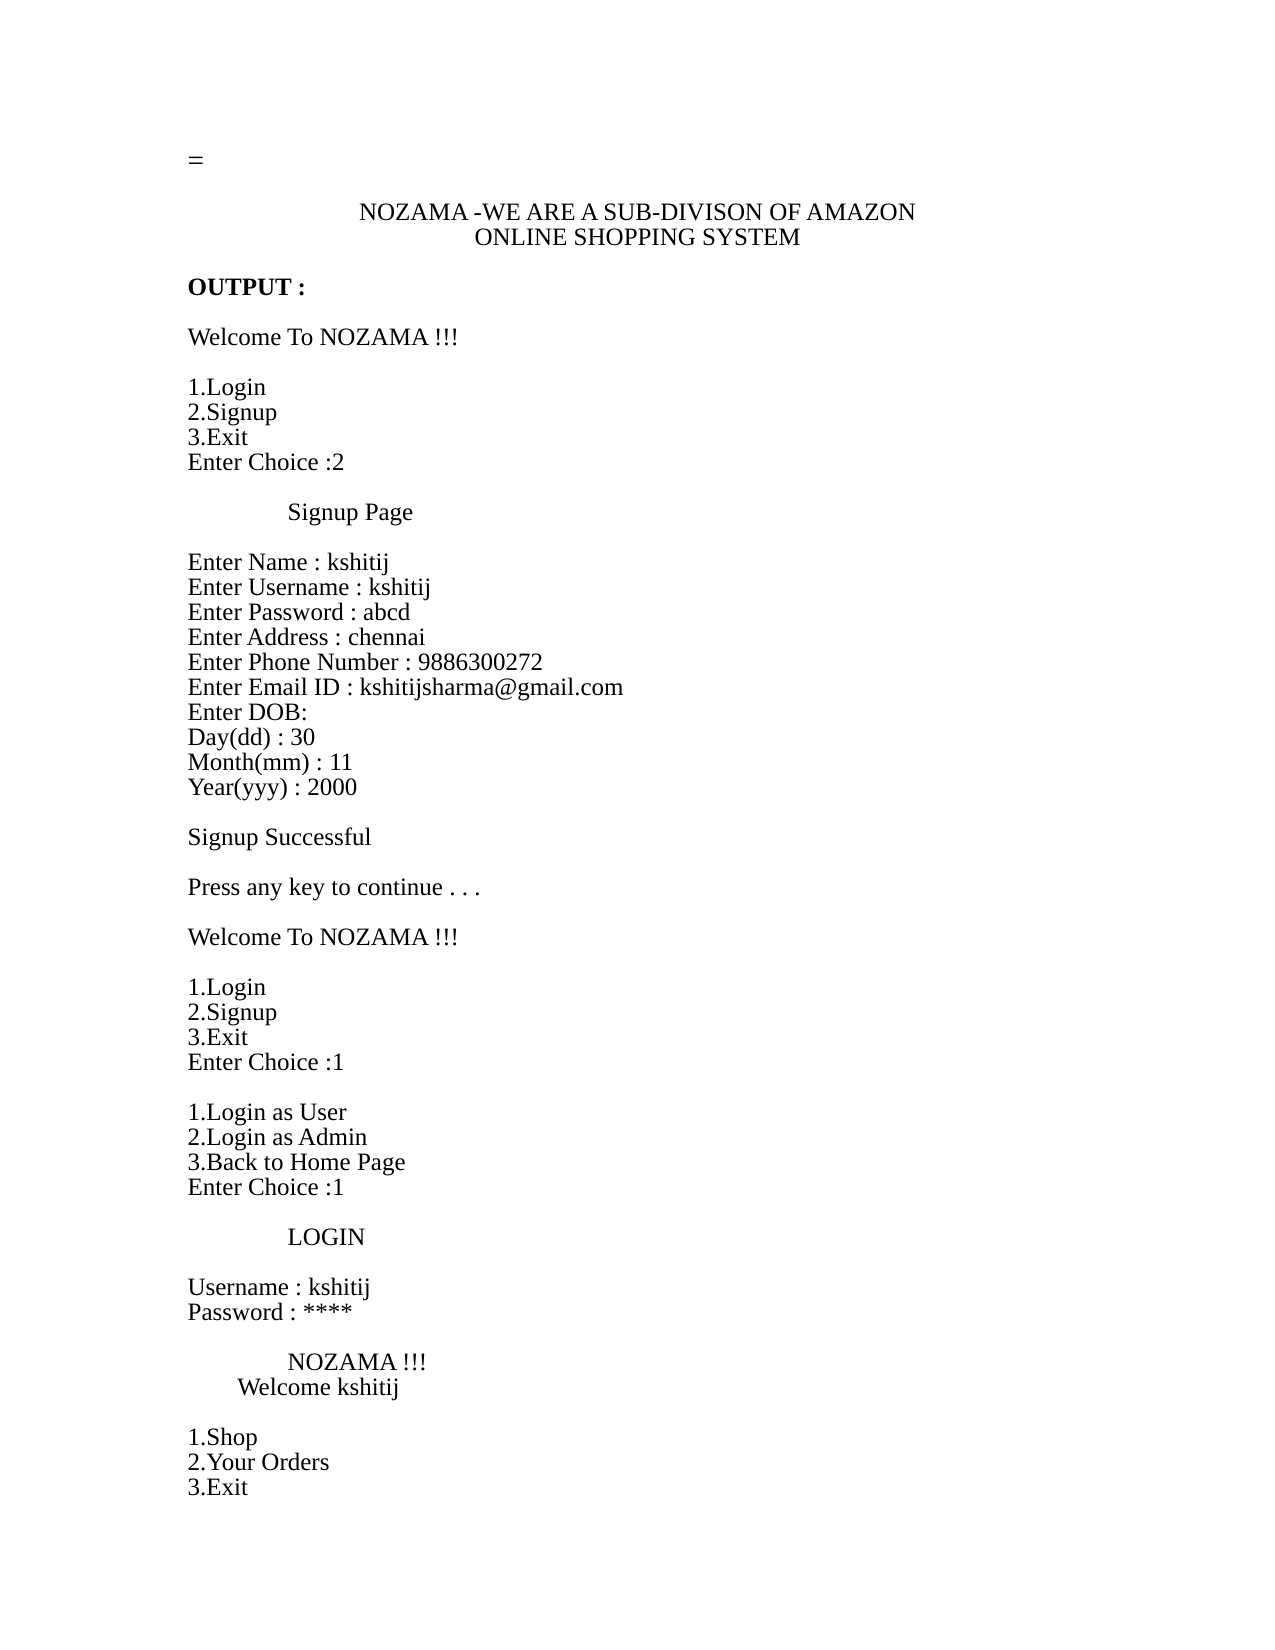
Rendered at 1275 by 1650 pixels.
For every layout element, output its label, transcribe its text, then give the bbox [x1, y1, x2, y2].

text 1.Login [187, 975, 1087, 1000]
text Enter Name : kshitij [187, 550, 1087, 575]
text Signup Page [187, 500, 1087, 525]
text Signup Successful [187, 825, 1087, 850]
text 3.Exit [187, 425, 1087, 450]
text OUTPUT : [187, 275, 1087, 300]
text ONLINE SHOPPING SYSTEM [187, 225, 1087, 250]
text LOGIN [187, 1225, 1087, 1250]
text Enter Choice :1 [187, 1050, 1087, 1075]
text NOZAMA !!! [187, 1350, 1087, 1375]
text 3.Back to Home Page [187, 1150, 1087, 1175]
text NOZAMA -WE ARE A SUB-DIVISON OF AMAZON [187, 200, 1087, 225]
text 2.Login as Admin [187, 1125, 1087, 1150]
text 3.Exit [187, 1025, 1087, 1050]
text Day(dd) : 30 [187, 725, 1087, 750]
text Username : kshitij [187, 1275, 1087, 1300]
text Enter Choice :2 [187, 450, 1087, 475]
text Enter Email ID : kshitijsharma@gmail.com [187, 675, 1087, 700]
text 1.Login as User [187, 1100, 1087, 1125]
text Enter Phone Number : 9886300272 [187, 650, 1087, 675]
text Password : **** [187, 1300, 1087, 1325]
text Enter Choice :1 [187, 1175, 1087, 1200]
text = [187, 150, 1087, 175]
text 2.Signup [187, 400, 1087, 425]
text Welcome To NOZAMA !!! [187, 925, 1087, 950]
text 3.Exit [187, 1475, 1087, 1500]
text Welcome kshitij [187, 1375, 1087, 1400]
text 1.Shop [187, 1425, 1087, 1450]
text Month(mm) : 11 [187, 750, 1087, 775]
text Enter Password : abcd [187, 600, 1087, 625]
text Press any key to continue . . . [187, 875, 1087, 900]
text Enter Username : kshitij [187, 575, 1087, 600]
text Year(yyy) : 2000 [187, 775, 1087, 800]
text 2.Signup [187, 1000, 1087, 1025]
text 2.Your Orders [187, 1450, 1087, 1475]
text Enter Address : chennai [187, 625, 1087, 650]
text Welcome To NOZAMA !!! [187, 325, 1087, 350]
text 1.Login [187, 375, 1087, 400]
text Enter DOB: [187, 700, 1087, 725]
